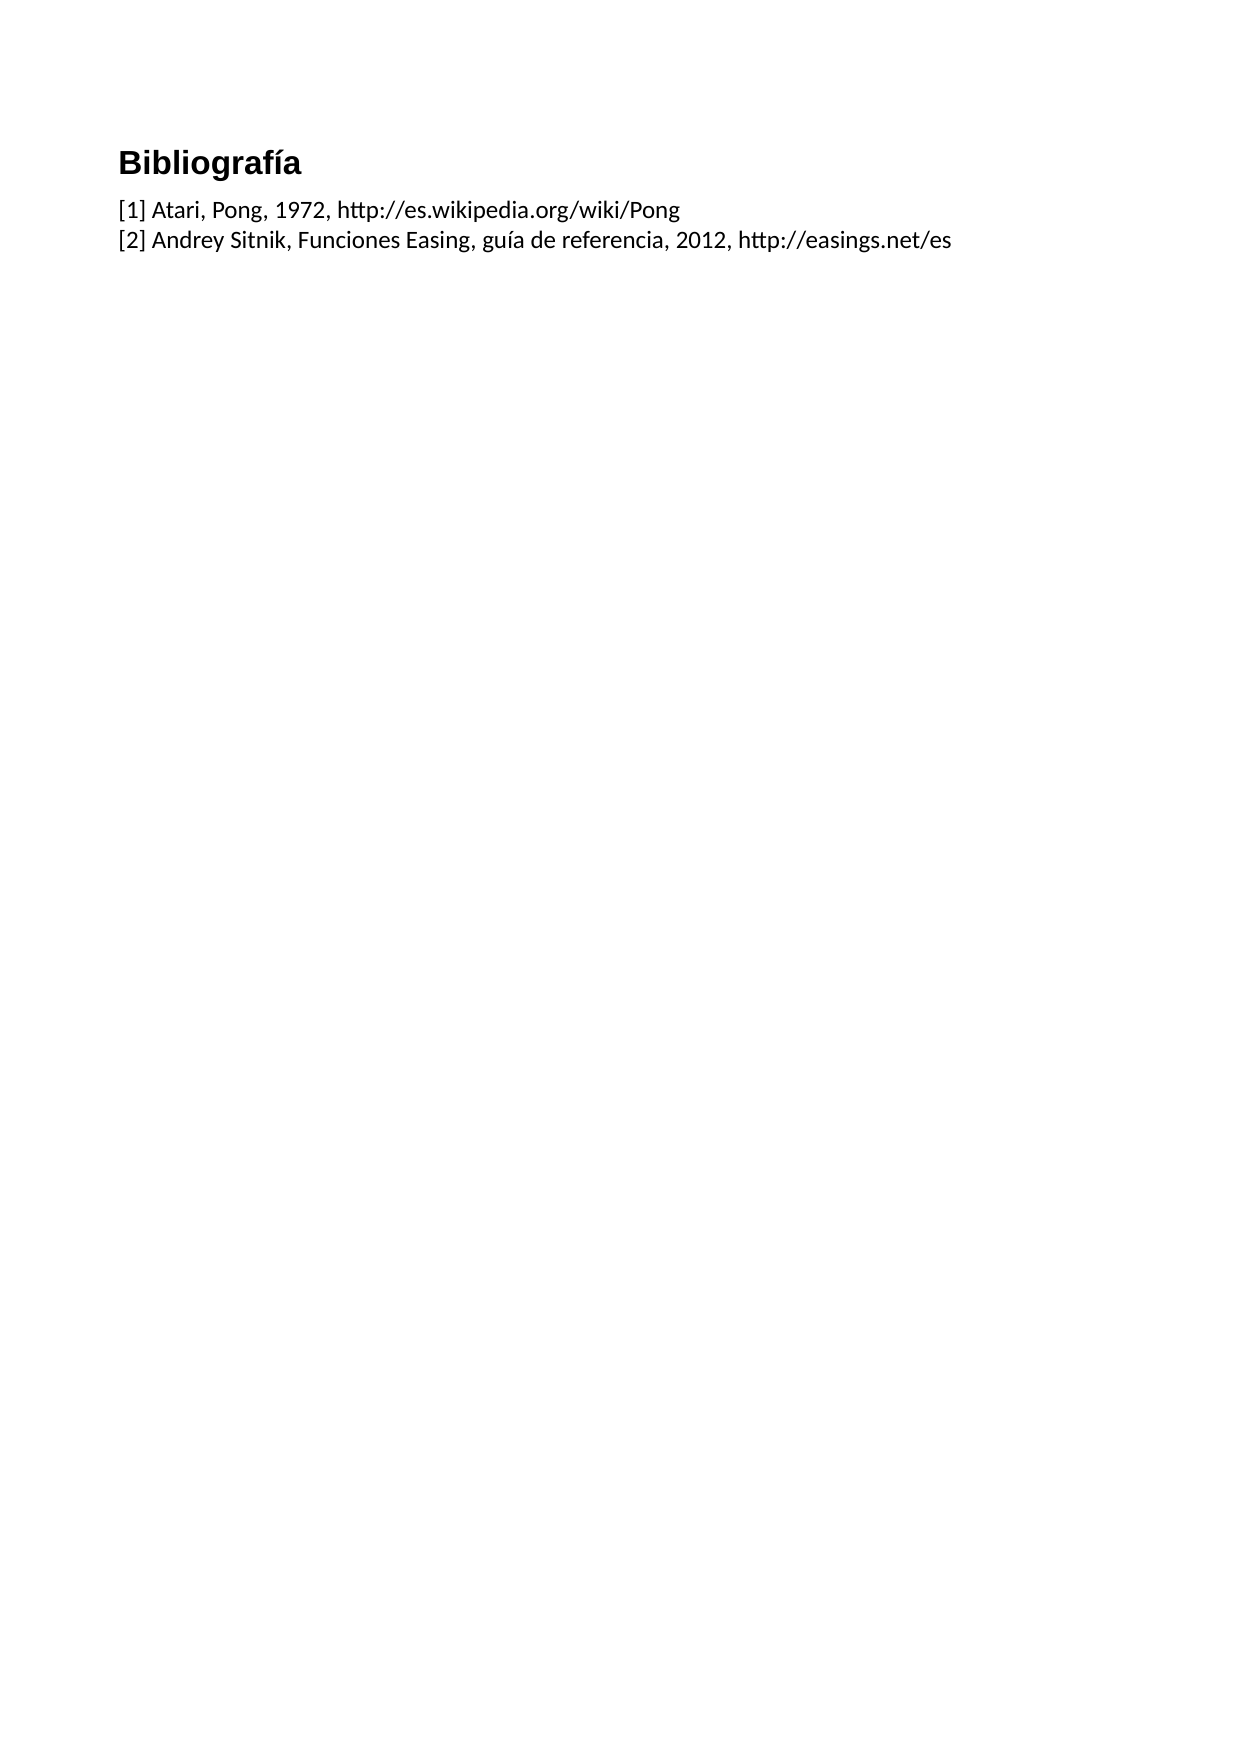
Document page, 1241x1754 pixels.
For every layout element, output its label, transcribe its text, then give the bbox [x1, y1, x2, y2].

text [1] Atari, Pong, 1972, http://es.wikipedia.org/wiki/Pong [118, 194, 1122, 224]
subtitle Bibliografía [118, 143, 1122, 182]
text [2] Andrey Sitnik, Funciones Easing, guía de referencia, 2012, http://easings.net/es [118, 224, 1122, 255]
